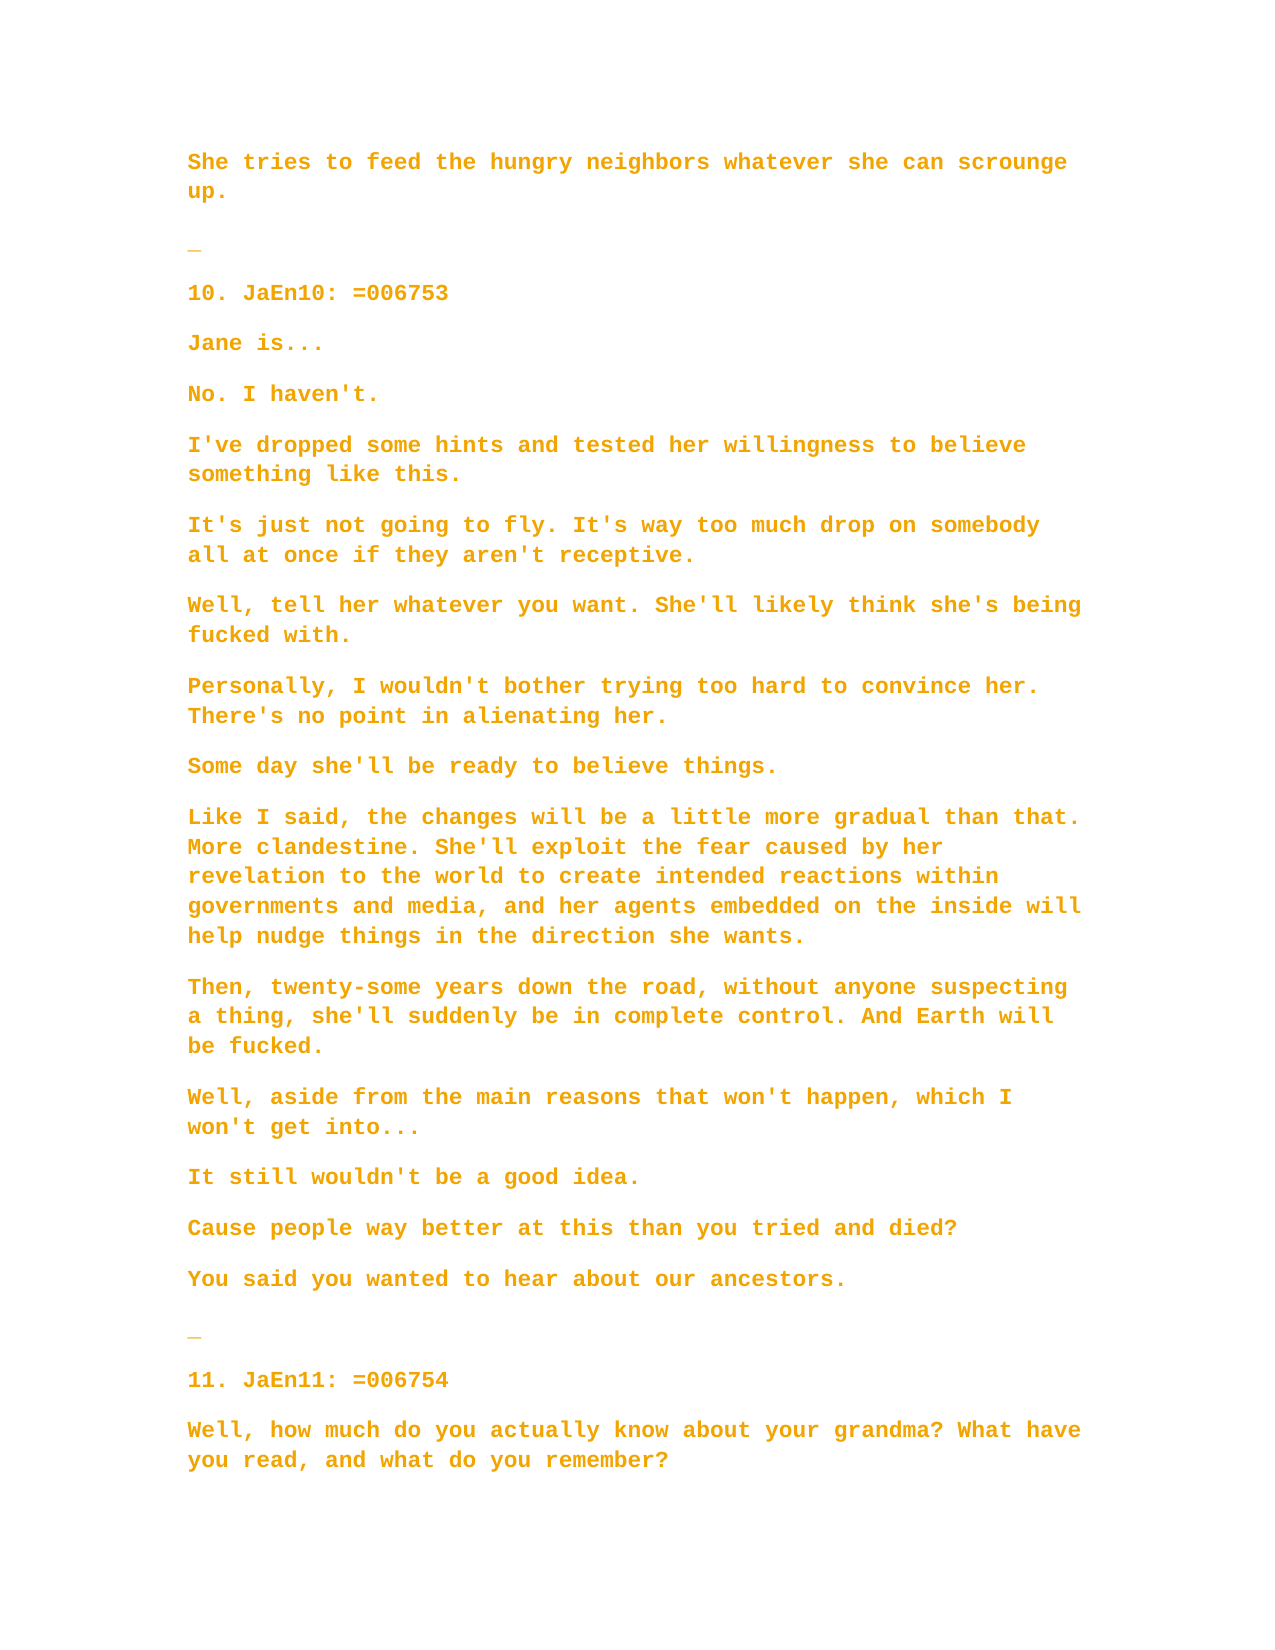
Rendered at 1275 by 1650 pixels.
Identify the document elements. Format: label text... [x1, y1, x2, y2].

text Well, tell her whatever you want. She'll likely think she's being fucked with. [187, 594, 1087, 649]
text No. I haven't. [187, 382, 1087, 408]
text I've dropped some hints and tested her willingness to believe something like this. [187, 433, 1087, 489]
text 11. JaEn11: =006754 [187, 1368, 1087, 1394]
text Well, how much do you actually know about your grandma? What have you read, and what do you remember? [187, 1419, 1087, 1474]
text You said you wanted to hear about our ancestors. [187, 1267, 1087, 1293]
text Jane is... [187, 332, 1087, 358]
text Some day she'll be ready to believe things. [187, 754, 1087, 781]
text It's just not going to fly. It's way too much drop on somebody all at once if they aren't receptive. [187, 513, 1087, 569]
text Like I said, the changes will be a little more gradual than that. More clandestine. She'll exploit the fear caused by her revelation to the world to create intended reactions within governments and media, and her agents embedded on the inside will help nudge things in the direction she wants. [187, 805, 1087, 950]
text Cause people way better at this than you tried and died? [187, 1216, 1087, 1242]
text It still wouldn't be a good idea. [187, 1166, 1087, 1192]
text _ [187, 230, 1087, 256]
text Well, aside from the main reasons that won't happen, which I won't get into... [187, 1085, 1087, 1141]
text _ [187, 1317, 1087, 1343]
text Personally, I wouldn't bother trying too hard to convince her. There's no point in alienating her. [187, 674, 1087, 730]
text Then, twenty-some years down the road, without anyone suspecting a thing, she'll suddenly be in complete control. And Earth will be fucked. [187, 975, 1087, 1061]
text She tries to feed the hungry neighbors whatever she can scrounge up. [187, 150, 1087, 206]
text 10. JaEn10: =006753 [187, 281, 1087, 307]
